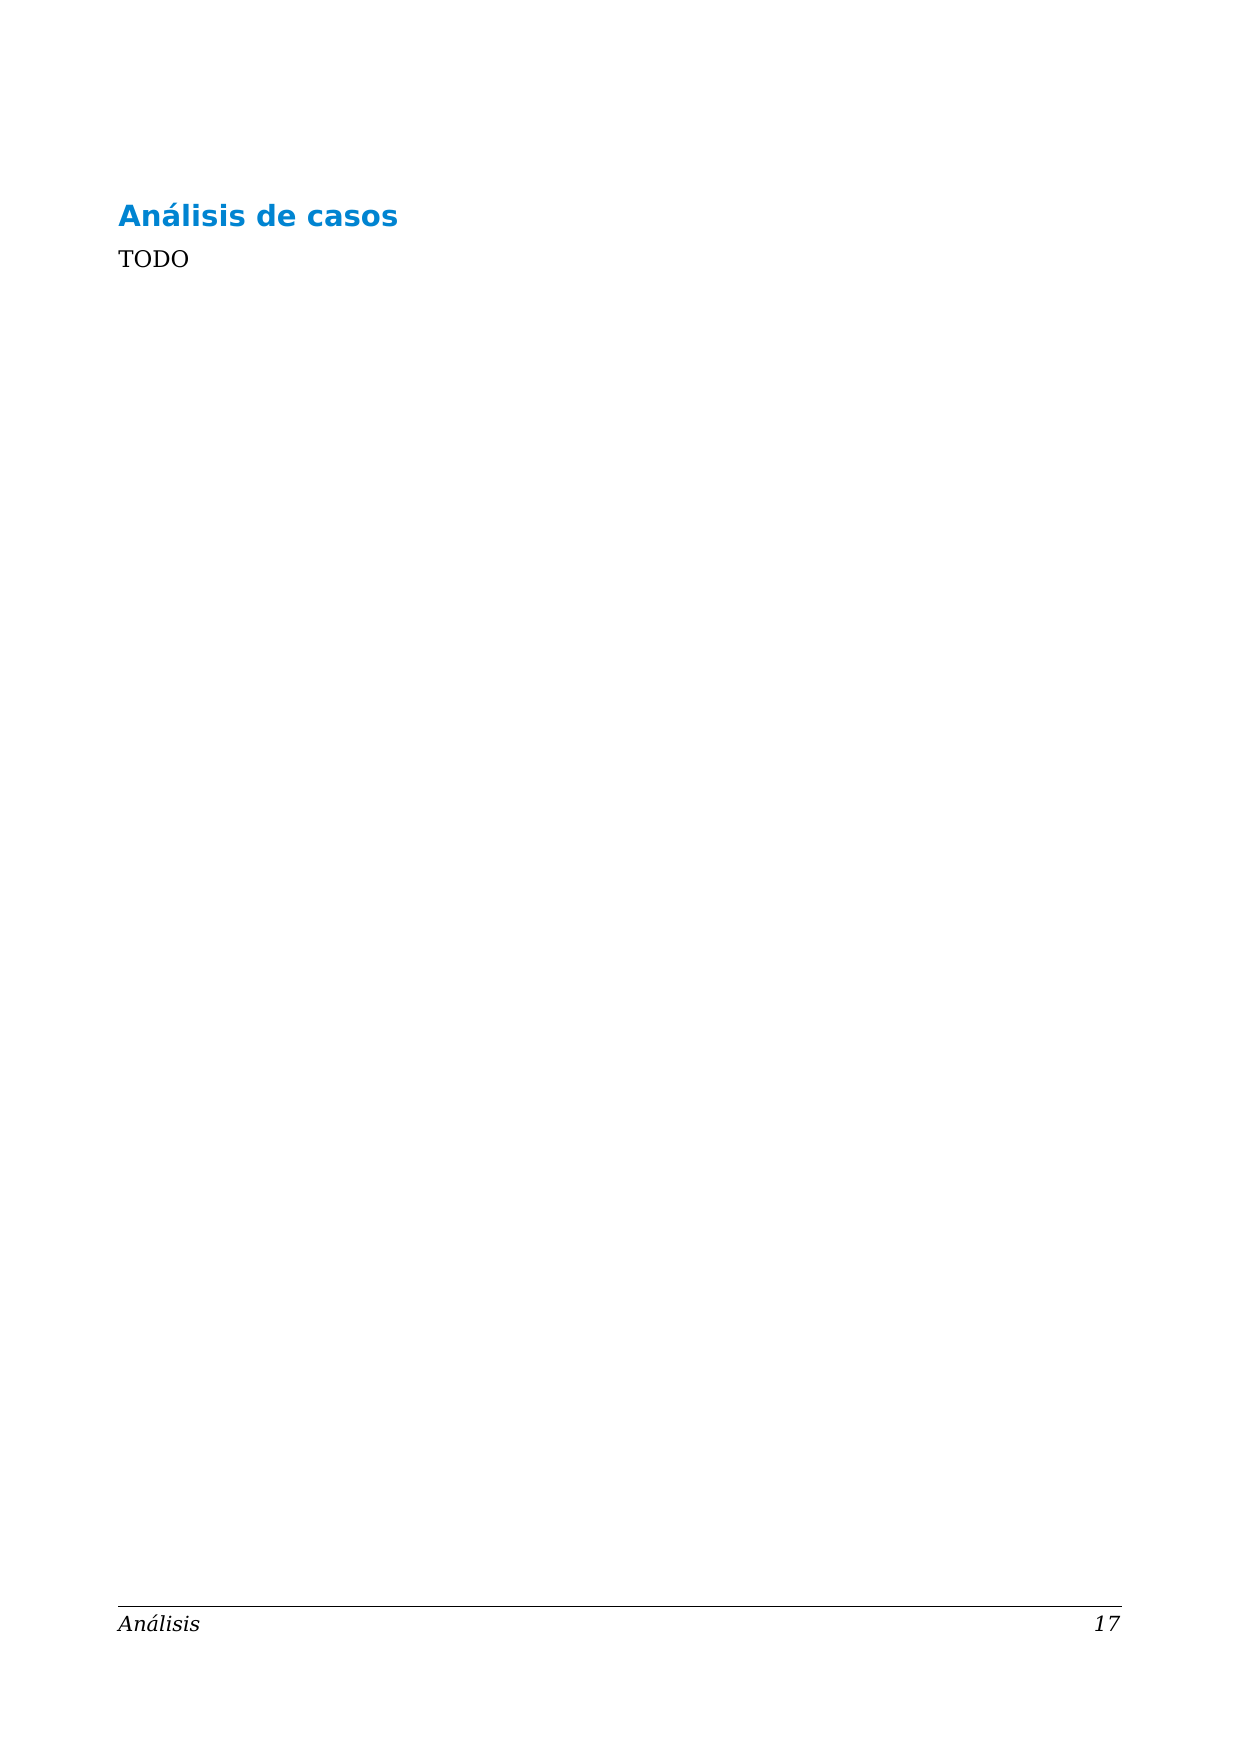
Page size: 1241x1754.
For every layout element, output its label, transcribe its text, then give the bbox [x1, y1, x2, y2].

text TODO [118, 246, 1122, 273]
subtitle Análisis de casos [118, 200, 1122, 234]
